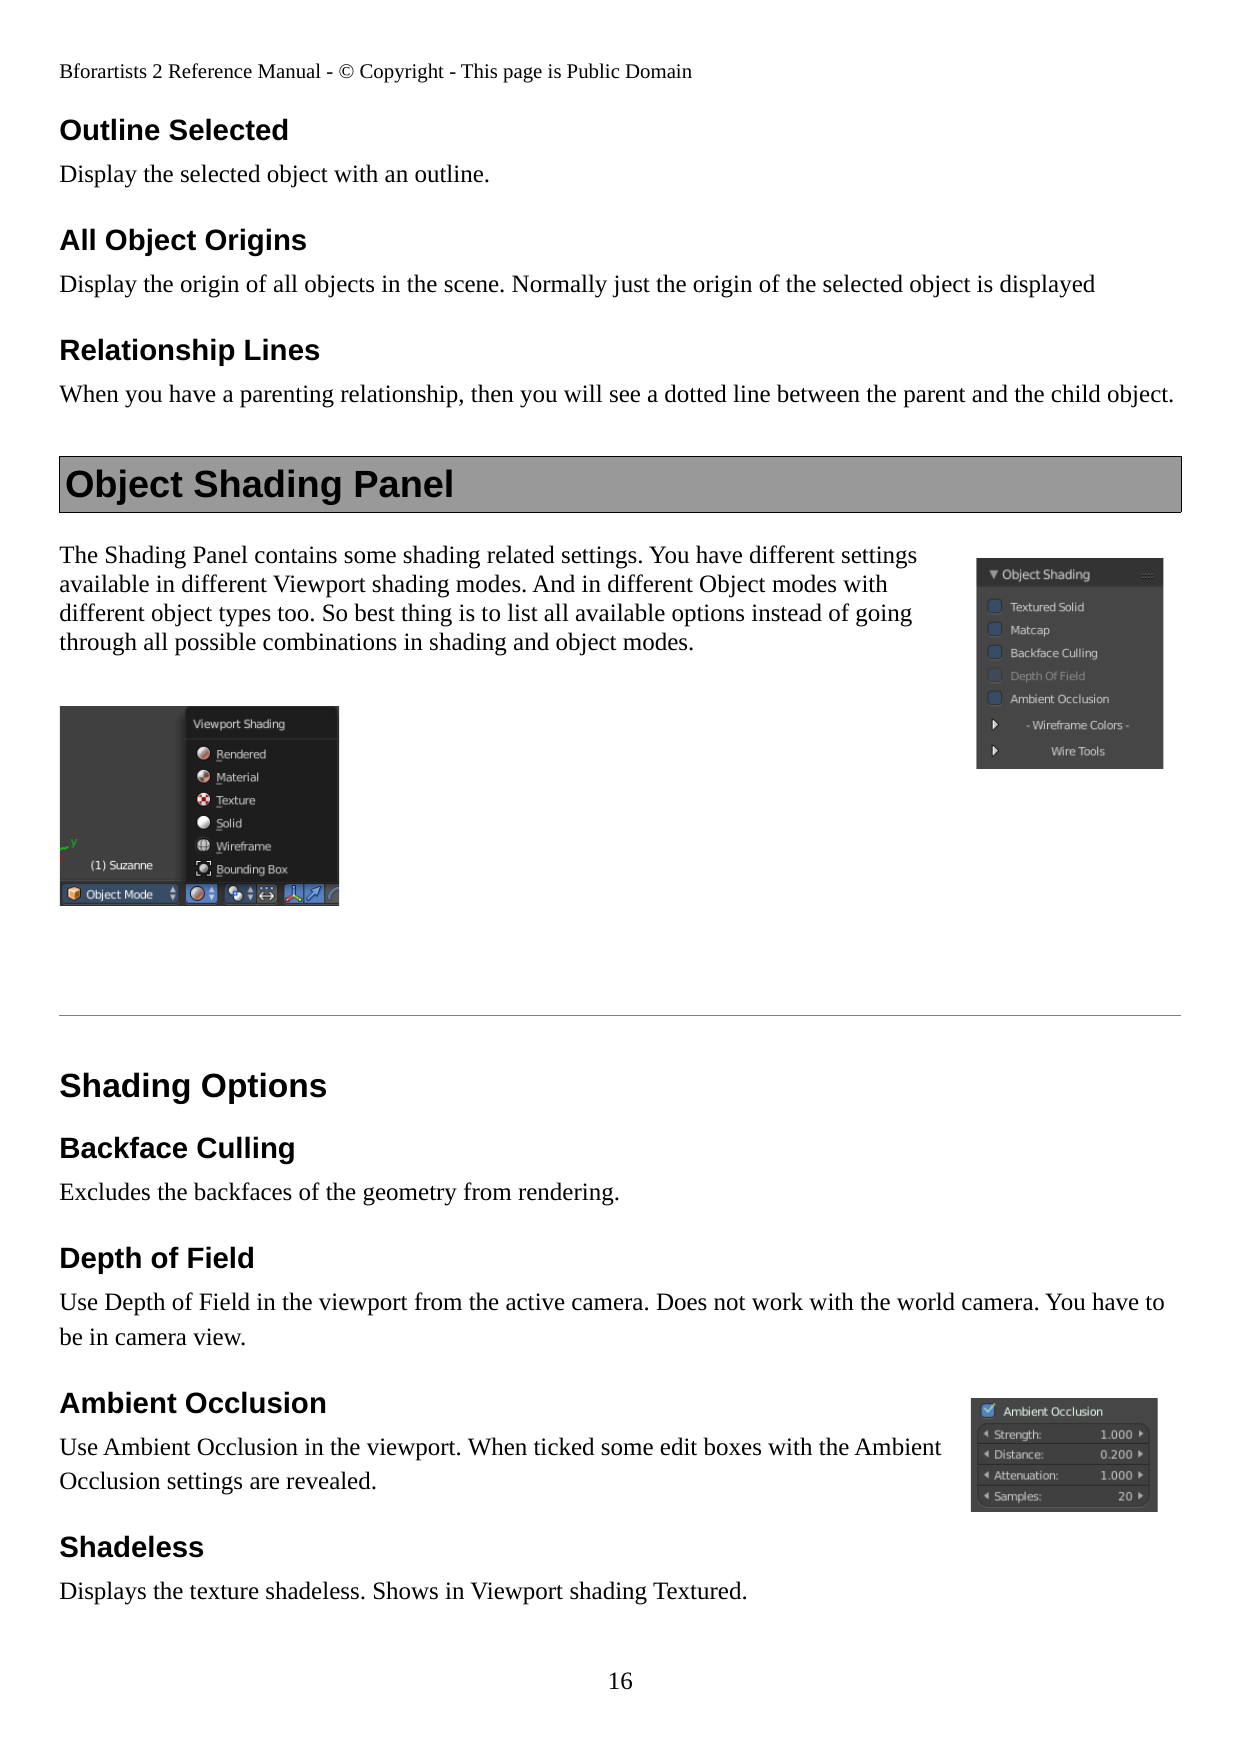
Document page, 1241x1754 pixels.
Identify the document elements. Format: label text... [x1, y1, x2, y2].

table_header Object Shading Panel [60, 457, 1181, 512]
text Display the origin of all objects in the scene. Normally just the origin of the selected object is displayed [59, 269, 1181, 297]
subtitle Backface Culling [59, 1131, 1181, 1165]
text Displays the texture shadeless. Shows in Viewport shading Textured. [59, 1576, 1181, 1605]
text Use Ambient Occlusion in the viewport. When ticked some edit boxes with the Ambient Occlusion settings are revealed. [59, 1432, 970, 1495]
picture [59, 706, 340, 906]
text The Shading Panel contains some shading related settings. You have different settings available in different Viewport shading modes. And in different Object modes with different object types too. So best thing is to list all available options instead of going through all possible combinations in shading and object modes. [59, 541, 1181, 656]
subtitle Depth of Field [59, 1241, 1181, 1275]
picture [976, 558, 1164, 769]
subtitle Shadeless [59, 1530, 1181, 1564]
text When you have a parenting relationship, then you will see a dotted line between the parent and the child object. [59, 379, 1181, 407]
text Excludes the backfaces of the geometry from rendering. [59, 1177, 1181, 1206]
subtitle Ambient Occlusion [59, 1386, 1181, 1419]
subtitle All Object Origins [59, 222, 1181, 256]
subtitle Outline Selected [59, 113, 1181, 146]
subtitle Shading Options [59, 1066, 1181, 1104]
text Use Depth of Field in the viewport from the active camera. Does not work with the world camera. You have to be in camera view. [59, 1287, 1181, 1351]
text Display the selected object with an outline. [59, 159, 1181, 188]
picture [970, 1398, 1158, 1512]
subtitle Relationship Lines [59, 332, 1181, 366]
